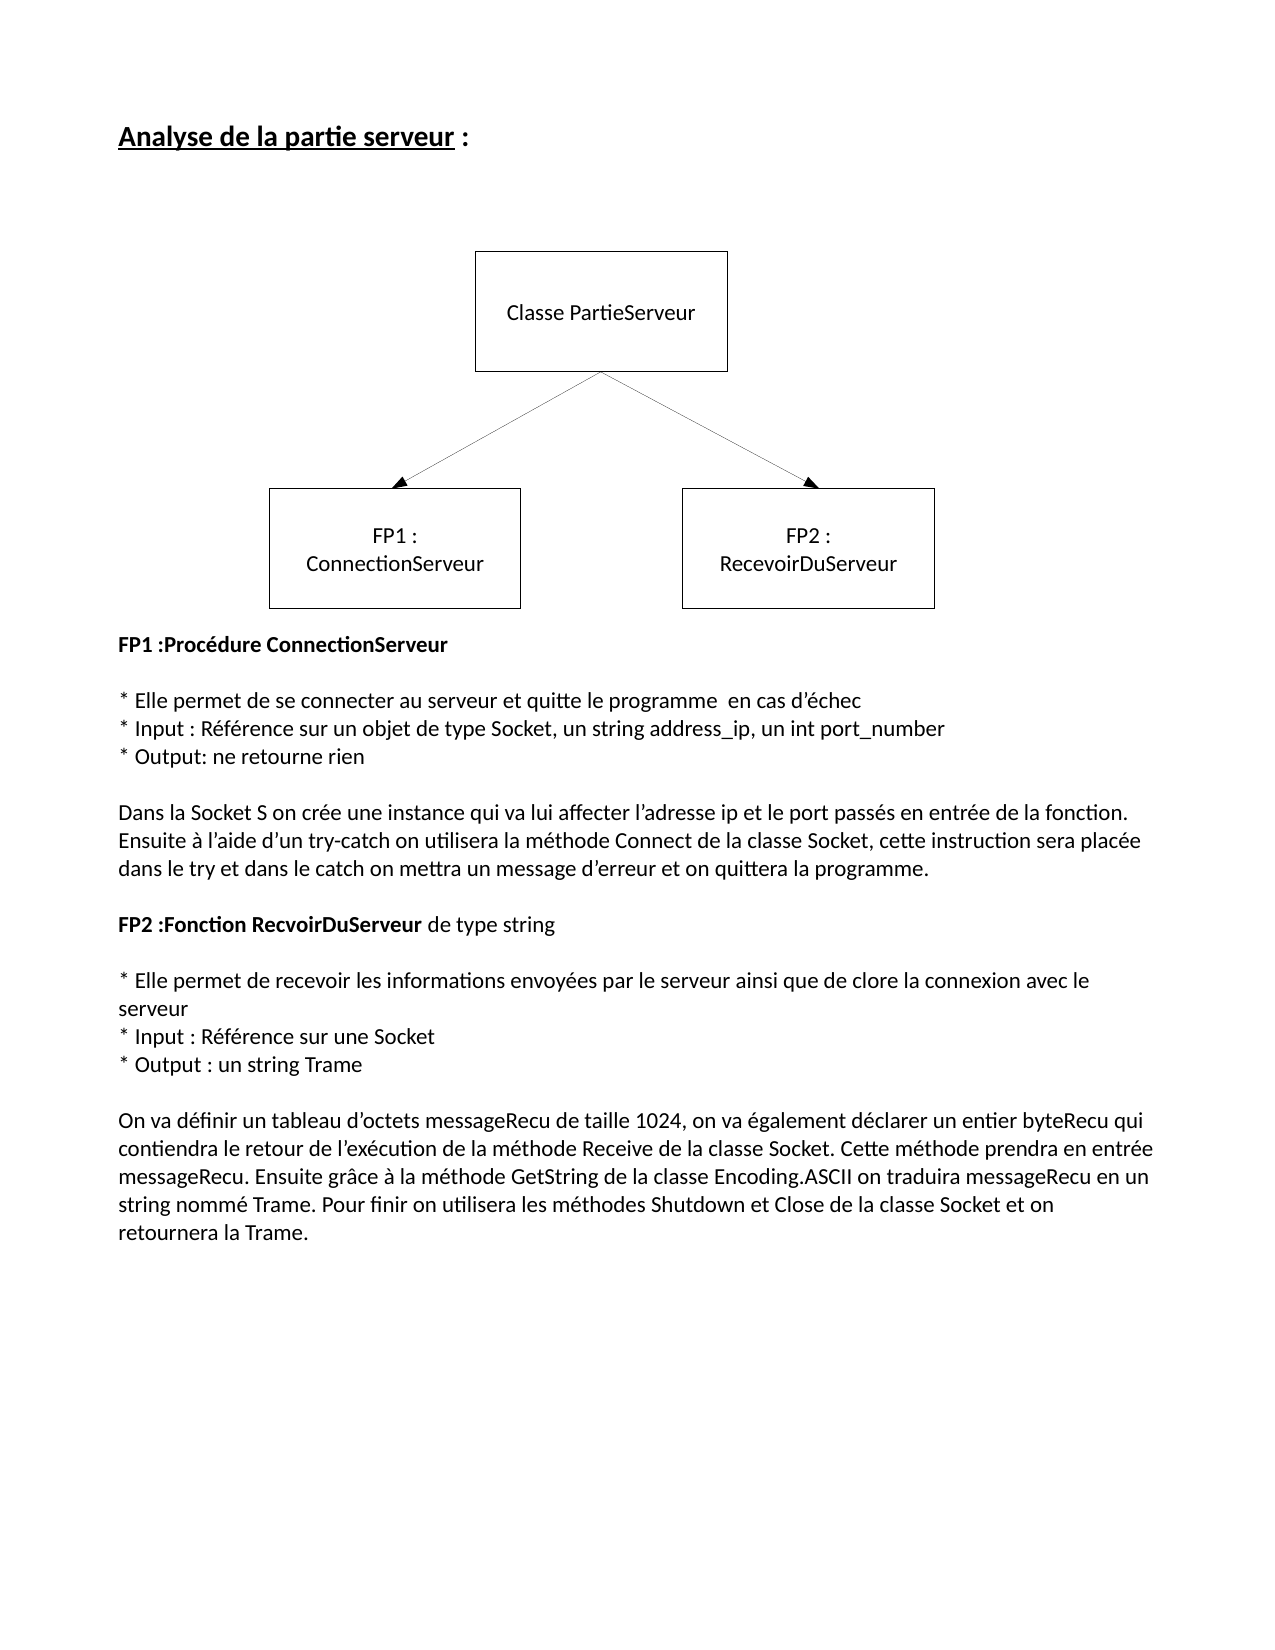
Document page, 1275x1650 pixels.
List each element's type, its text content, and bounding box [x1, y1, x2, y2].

text * Elle permet de recevoir les informations envoyées par le serveur ainsi que de clore la connexion avec le serveur [118, 966, 1157, 1022]
text * Input : Référence sur une Socket [118, 1022, 1157, 1050]
text FP1 :Procédure ConnectionServeur [118, 630, 1157, 658]
text Analyse de la partie serveur : [118, 118, 1157, 154]
text On va définir un tableau d’octets messageRecu de taille 1024, on va également déclarer un entier byteRecu qui contiendra le retour de l’exécution de la méthode Receive de la classe Socket. Cette méthode prendra en entrée messageRecu. Ensuite grâce à la méthode GetString de la classe Encoding.ASCII on traduira messageRecu en un string nommé Trame. Pour finir on utilisera les méthodes Shutdown et Close de la classe Socket et on retournera la Trame. [118, 1106, 1157, 1247]
text * Elle permet de se connecter au serveur et quitte le programme en cas d’échec [118, 686, 1157, 714]
text Dans la Socket S on crée une instance qui va lui affecter l’adresse ip et le port passés en entrée de la fonction. [118, 798, 1157, 826]
text * Input : Référence sur un objet de type Socket, un string address_ip, un int port_number [118, 714, 1157, 742]
text Ensuite à l’aide d’un try-catch on utilisera la méthode Connect de la classe Socket, cette instruction sera placée dans le try et dans le catch on mettra un message d’erreur et on quittera la programme. [118, 826, 1157, 882]
text * Output : un string Trame [118, 1050, 1157, 1078]
text * Output: ne retourne rien [118, 742, 1157, 770]
text FP2 :Fonction RecvoirDuServeur de type string [118, 910, 1157, 938]
